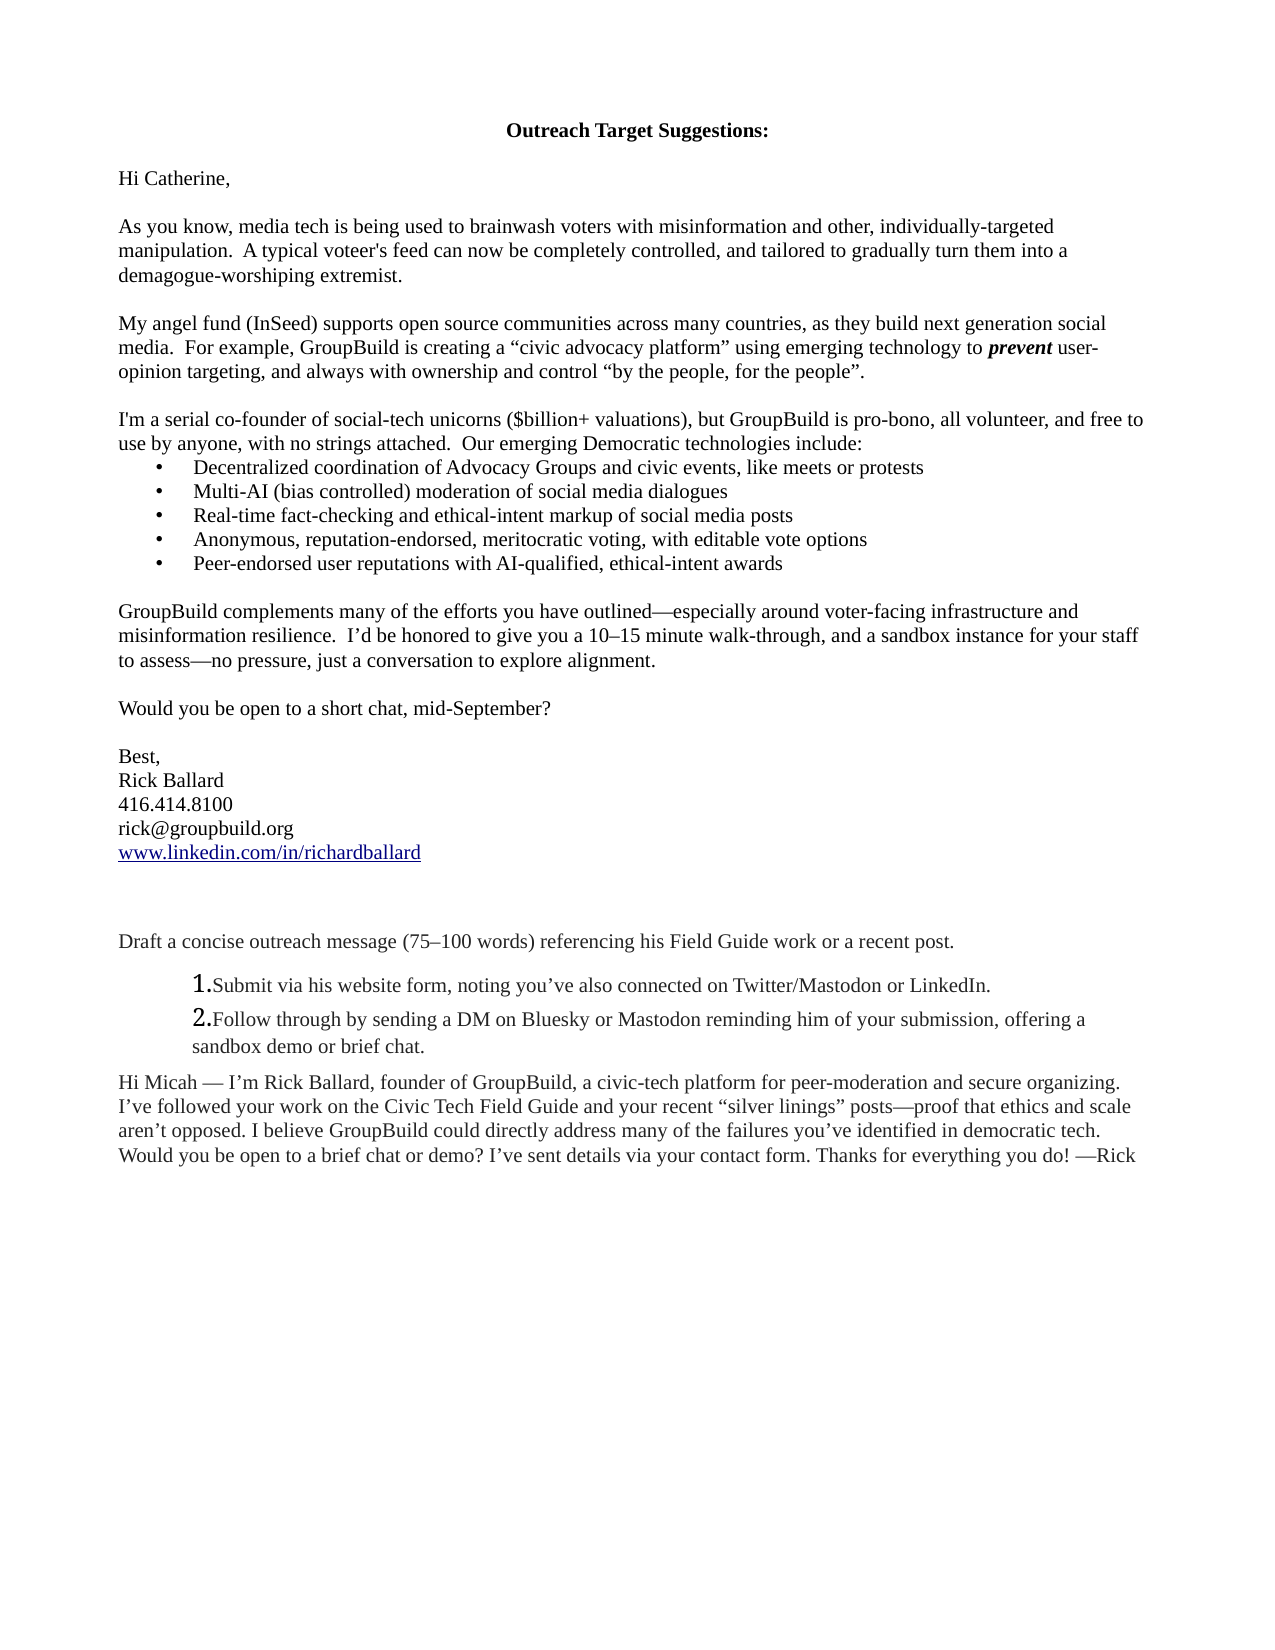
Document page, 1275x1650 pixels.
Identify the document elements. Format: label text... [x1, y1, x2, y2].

list Decentralized coordination of Advocacy Groups and civic events, like meets or protests [156, 455, 1157, 479]
list Real-time fact-checking and ethical-intent markup of social media posts [156, 503, 1157, 527]
text Hi Micah — I’m Rick Ballard, founder of GroupBuild, a civic-tech platform for peer-moderation and secure organizing. I’ve followed your work on the Civic Tech Field Guide and your recent “silver linings” posts—proof that ethics and scale aren’t opposed. I believe GroupBuild could directly address many of the failures you’ve identified in democratic tech. Would you be open to a brief chat or demo? I’ve sent details via your contact form. Thanks for everything you do! —Rick [118, 1070, 1157, 1167]
text GroupBuild complements many of the efforts you have outlined—especially around voter-facing infrastructure and misinformation resilience. I’d be honored to give you a 10–15 minute walk-through, and a sandbox instance for your staff to assess—no pressure, just a conversation to explore alignment. [118, 599, 1157, 672]
list Submit via his website form, noting you’ve also connected on Twitter/Mastodon or LinkedIn. [118, 966, 1157, 1000]
text Hi Catherine, [118, 166, 1157, 190]
text I'm a serial co-founder of social-tech unicorns ($billion+ valuations), but GroupBuild is pro-bono, all volunteer, and free to use by anyone, with no strings attached. Our emerging Democratic technologies include: [118, 407, 1157, 455]
text rick@groupbuild.org [118, 816, 1157, 840]
text 416.414.8100 [118, 792, 1157, 816]
list Follow through by sending a DM on Bluesky or Mastodon reminding him of your submission, offering a sandbox demo or brief chat. [118, 1000, 1157, 1058]
text Rick Ballard [118, 768, 1157, 792]
text Draft a concise outreach message (75–100 words) referencing his Field Guide work or a recent post. [118, 929, 1157, 953]
list Peer-endorsed user reputations with AI-qualified, ethical-intent awards [156, 551, 1157, 575]
text Best, [118, 744, 1157, 768]
list Anonymous, reputation-endorsed, meritocratic voting, with editable vote options [156, 527, 1157, 551]
list Multi-AI (bias controlled) moderation of social media dialogues [156, 479, 1157, 503]
text As you know, media tech is being used to brainwash voters with misinformation and other, individually-targeted manipulation. A typical voteer's feed can now be completely controlled, and tailored to gradually turn them into a demagogue-worshiping extremist. [118, 214, 1157, 287]
text www.linkedin.com/in/richardballard [118, 840, 1157, 864]
text Outreach Target Suggestions: [118, 118, 1157, 142]
text My angel fund (InSeed) supports open source communities across many countries, as they build next generation social media. For example, GroupBuild is creating a “civic advocacy platform” using emerging technology to prevent user-opinion targeting, and always with ownership and control “by the people, for the people”. [118, 311, 1157, 383]
text Would you be open to a short chat, mid‑September? [118, 696, 1157, 720]
